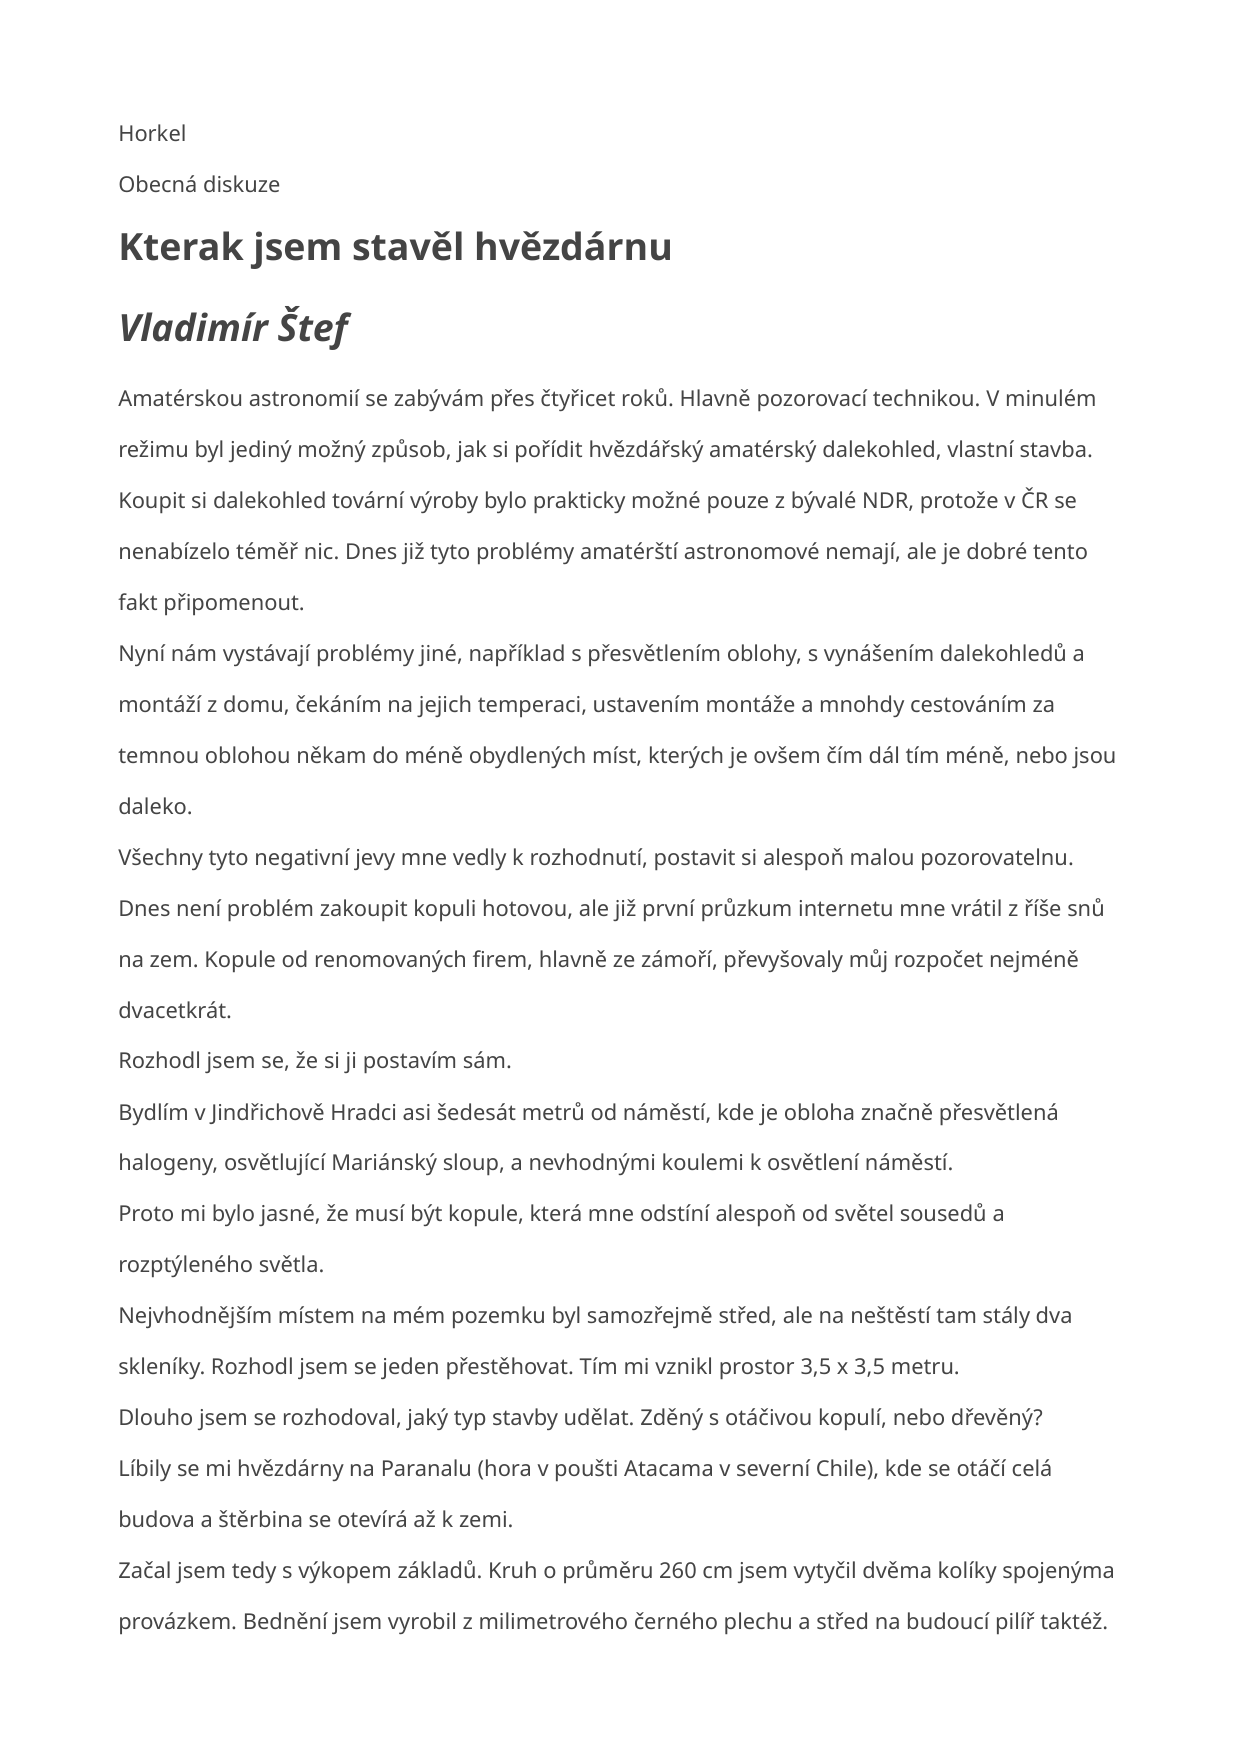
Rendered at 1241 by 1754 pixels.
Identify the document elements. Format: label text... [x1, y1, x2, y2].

text Amatérskou astronomií se zabývám přes čtyřicet roků. Hlavně pozorovací technikou. V minulém režimu byl jediný možný způsob, jak si pořídit hvězdářský amatérský dalekohled, vlastní stavba. Koupit si dalekohled tovární výroby bylo prakticky možné pouze z bývalé NDR, protože v ČR se nenabízelo téměř nic. Dnes již tyto problémy amatérští astronomové nemají, ale je dobré tento fakt připomenout. Nyní nám vystávají problémy jiné, například s přesvětlením oblohy, s vynášením dalekohledů a montáží z domu, čekáním na jejich temperaci, ustavením montáže a mnohdy cestováním za temnou oblohou někam do méně obydlených míst, kterých je ovšem čím dál tím méně, nebo jsou daleko. Všechny tyto negativní jevy mne vedly k rozhodnutí, postavit si alespoň malou pozorovatelnu. Dnes není problém zakoupit kopuli hotovou, ale již první průzkum internetu mne vrátil z říše snů na zem. Kopule od renomovaných firem, hlavně ze zámoří, převyšovaly můj rozpočet nejméně dvacetkrát. Rozhodl jsem se, že si ji postavím sám. Bydlím v Jindřichově Hradci asi šedesát metrů od náměstí, kde je obloha značně přesvětlená halogeny, osvětlující Mariánský sloup, a nevhodnými koulemi k osvětlení náměstí. Proto mi bylo jasné, že musí být kopule, která mne odstíní alespoň od světel sousedů a rozptýleného světla. Nejvhodnějším místem na mém pozemku byl samozřejmě střed, ale na neštěstí tam stály dva skleníky. Rozhodl jsem se jeden přestěhovat. Tím mi vznikl prostor 3,5 x 3,5 metru. Dlouho jsem se rozhodoval, jaký typ stavby udělat. Zděný s otáčivou kopulí, nebo dřevěný? Líbily se mi hvězdárny na Paranalu (hora v poušti Atacama v severní Chile), kde se otáčí celá budova a štěrbina se otevírá až k zemi. Začal jsem tedy s výkopem základů. Kruh o průměru 260 cm jsem vytyčil dvěma kolíky spojenýma provázkem. Bednění jsem vyrobil z milimetrového černého plechu a střed na budoucí pilíř taktéž. [118, 383, 1122, 1636]
text Horkel Obecná diskuze [118, 118, 1122, 199]
subtitle Kterak jsem stavěl hvězdárnu [118, 220, 1122, 271]
subtitle Vladimír Štef [118, 302, 1122, 353]
